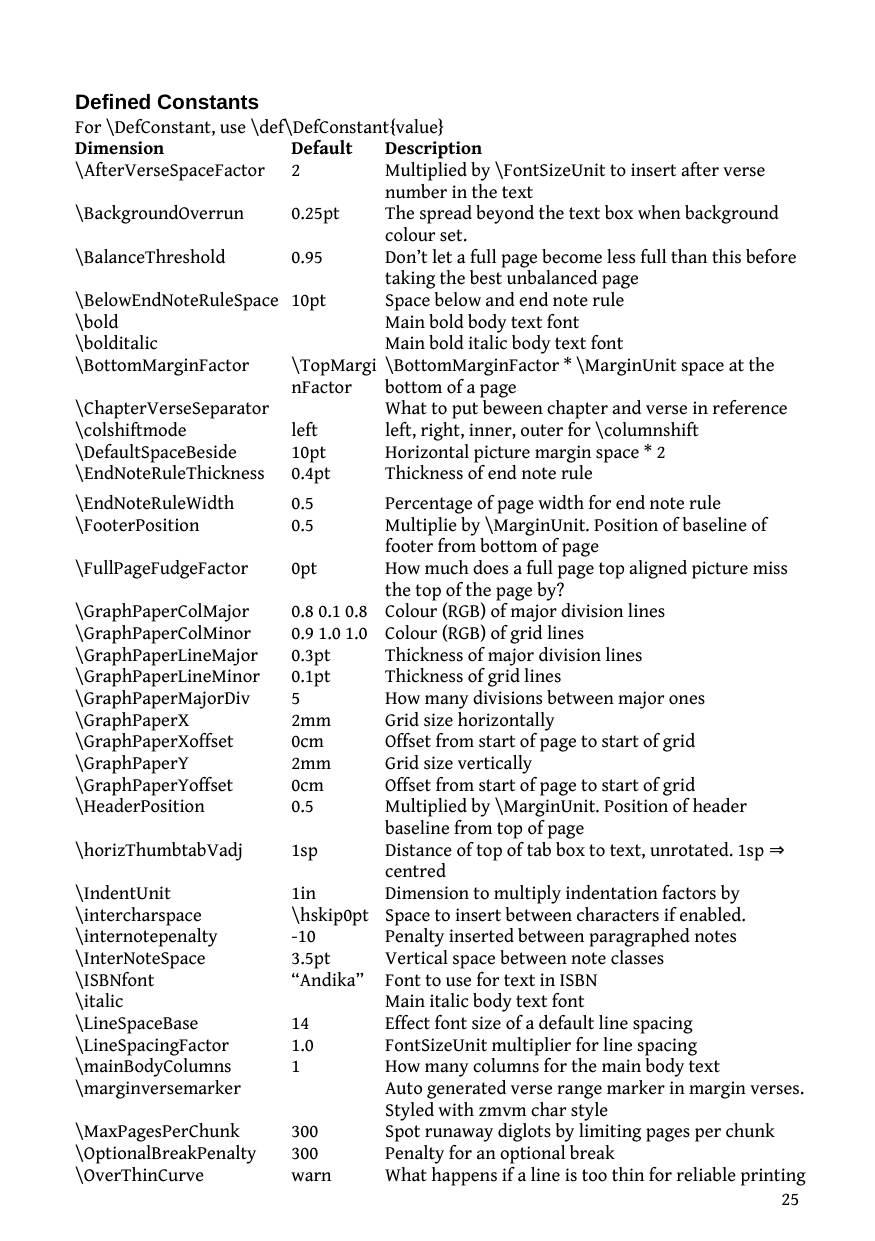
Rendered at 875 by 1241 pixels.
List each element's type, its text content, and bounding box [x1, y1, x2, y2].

table_cell -10 [291, 926, 385, 948]
table_cell Thickness of grid lines [385, 666, 816, 688]
table_cell \EndNoteRuleWidth [75, 493, 291, 515]
table_cell [291, 334, 385, 355]
table_cell Main bold italic body text font [385, 334, 816, 355]
table_cell \OverThinCurve [75, 1165, 291, 1186]
table_cell Don’t let a full page become less full than this before taking the best unbalanced page [385, 247, 816, 290]
table_cell Space to insert between characters if enabled. [385, 905, 816, 926]
table_cell \intercharspace [75, 905, 291, 926]
table_cell \GraphPaperXoffset [75, 731, 291, 753]
table_cell Thickness of end note rule [385, 464, 816, 493]
table_cell 0cm [291, 775, 385, 796]
table_cell \BottomMarginFactor * \MarginUnit space at the bottom of a page [385, 355, 816, 398]
table_cell Distance of top of tab box to text, unrotated. 1sp ⇒ centred [385, 840, 816, 883]
table_cell 300 [291, 1143, 385, 1165]
table_cell \GraphPaperX [75, 710, 291, 731]
table_cell Dimension to multiply indentation factors by [385, 883, 816, 905]
table_cell \⁠EndNoteRuleThickness [75, 464, 291, 493]
table_cell \FooterPosition [75, 515, 291, 558]
table_cell \LineSpaceBase [75, 1013, 291, 1035]
table_cell 10pt [291, 290, 385, 312]
table_cell Spot runaway diglots by limiting pages per chunk [385, 1121, 816, 1143]
table_cell \⁠BelowEndNoteRuleSpace [75, 290, 291, 312]
table_cell \GraphPaperColMajor [75, 601, 291, 623]
table_cell Space below and end note rule [385, 290, 816, 312]
table_cell 0.5 [291, 796, 385, 840]
table_cell The spread beyond the text box when background colour set. [385, 204, 816, 247]
table_cell \⁠AfterVerseSpaceFactor [75, 160, 291, 203]
table_cell \⁠GraphPaperLineMinor [75, 666, 291, 688]
table_cell \GraphPaperYoffset [75, 775, 291, 796]
table_cell \MaxPagesPerChunk [75, 1121, 291, 1143]
table_cell \italic [75, 991, 291, 1013]
table_cell \BalanceThreshold [75, 247, 291, 290]
table_cell 0cm [291, 731, 385, 753]
subtitle Defined Constants [75, 89, 799, 113]
table_cell 0.4pt [291, 464, 385, 493]
table_cell 0.25pt [291, 204, 385, 247]
table_cell How many columns for the main body text [385, 1056, 816, 1078]
table_cell \HeaderPosition [75, 796, 291, 840]
table_cell Horizontal picture margin space * 2 [385, 442, 816, 463]
table_cell [291, 312, 385, 333]
table_cell 1.0 [291, 1035, 385, 1056]
table_cell \OptionalBreakPenalty [75, 1143, 291, 1165]
table_cell \⁠ChapterVerseSeparator [75, 399, 291, 420]
table_cell 1 [291, 1056, 385, 1078]
table_cell Colour (RGB) of grid lines [385, 623, 816, 645]
table_cell 1sp [291, 840, 385, 883]
table_cell FontSizeUnit multiplier for line spacing [385, 1035, 816, 1056]
table_cell \⁠GraphPaperLineMajor [75, 645, 291, 666]
table_cell warn [291, 1165, 385, 1186]
table_cell 2mm [291, 753, 385, 775]
table_cell \internotepenalty [75, 926, 291, 948]
table_cell \bolditalic [75, 334, 291, 355]
table_cell “Andika” [291, 970, 385, 991]
table_cell \⁠TopMarginFactor [291, 355, 385, 398]
table_cell Multiplie by \MarginUnit. Position of baseline of footer from bottom of page [385, 515, 816, 558]
table_cell \LineSpacingFactor [75, 1035, 291, 1056]
table_cell 1in [291, 883, 385, 905]
table_cell [291, 399, 385, 420]
table_cell Penalty inserted between paragraphed notes [385, 926, 816, 948]
table_cell Vertical space between note classes [385, 948, 816, 970]
table_header Dimension [75, 139, 291, 160]
table_cell 10pt [291, 442, 385, 463]
list For \DefConstant, use \def\DefConstant{value} [75, 117, 799, 138]
table_cell \IndentUnit [75, 883, 291, 905]
table_cell left, right, inner, outer for \⁠columnshift [385, 420, 816, 442]
table_cell \horizThumbtabVadj [75, 840, 291, 883]
table_cell \BackgroundOverrun [75, 204, 291, 247]
table_cell 0pt [291, 558, 385, 601]
table_cell Thickness of major division lines [385, 645, 816, 666]
table_cell \mainBodyColumns [75, 1056, 291, 1078]
table_cell left [291, 420, 385, 442]
table_cell Auto generated verse range marker in margin verses. Styled with zmvm char style [385, 1078, 816, 1121]
table_cell \FullPageFudgeFactor [75, 558, 291, 601]
table_cell Percentage of page width for end note rule [385, 493, 816, 515]
table_cell \GraphPaperY [75, 753, 291, 775]
table_cell How many divisions between major ones [385, 688, 816, 710]
table_cell 0.95 [291, 247, 385, 290]
table_header Description [385, 139, 816, 160]
table_cell \marginversemarker [75, 1078, 291, 1121]
table_cell Main italic body text font [385, 991, 816, 1013]
table_cell 14 [291, 1013, 385, 1035]
table_cell 0.3pt [291, 645, 385, 666]
table_cell What happens if a line is too thin for reliable printing [385, 1165, 816, 1186]
table_cell \hskip0pt [291, 905, 385, 926]
table_cell \GraphPaperColMinor [75, 623, 291, 645]
table_cell 0.5 [291, 493, 385, 515]
table_cell \DefaultSpaceBeside [75, 442, 291, 463]
table_cell Grid size vertically [385, 753, 816, 775]
table_cell Penalty for an optional break [385, 1143, 816, 1165]
table_cell 2mm [291, 710, 385, 731]
table_cell \bold [75, 312, 291, 333]
table_cell 0.9 1.0 1.0 [291, 623, 385, 645]
table_cell \GraphPaperMajorDiv [75, 688, 291, 710]
table_cell \colshiftmode [75, 420, 291, 442]
table_cell Multiplied by \FontSizeUnit to insert after verse number in the text [385, 160, 816, 203]
table_cell 5 [291, 688, 385, 710]
table_cell Multiplied by \MarginUnit. Position of header baseline from top of page [385, 796, 816, 840]
table_cell 300 [291, 1121, 385, 1143]
table_cell 0.1pt [291, 666, 385, 688]
table_cell \BottomMarginFactor [75, 355, 291, 398]
table_cell [291, 1078, 385, 1121]
table_cell Effect font size of a default line spacing [385, 1013, 816, 1035]
table_cell Main bold body text font [385, 312, 816, 333]
table_cell 0.8 0.1 0.8 [291, 601, 385, 623]
table_cell Offset from start of page to start of grid [385, 775, 816, 796]
table_cell Colour (RGB) of major division lines [385, 601, 816, 623]
table_cell How much does a full page top aligned picture miss the top of the page by? [385, 558, 816, 601]
table_cell Font to use for text in ISBN [385, 970, 816, 991]
table_cell 0.5 [291, 515, 385, 558]
table_cell [291, 991, 385, 1013]
table_cell \InterNoteSpace [75, 948, 291, 970]
table_cell Grid size horizontally [385, 710, 816, 731]
table_cell \ISBNfont [75, 970, 291, 991]
table_header Default [291, 139, 385, 160]
table_cell 2 [291, 160, 385, 203]
table_cell Offset from start of page to start of grid [385, 731, 816, 753]
table_cell What to put beween chapter and verse in reference [385, 399, 816, 420]
table_cell 3.5pt [291, 948, 385, 970]
